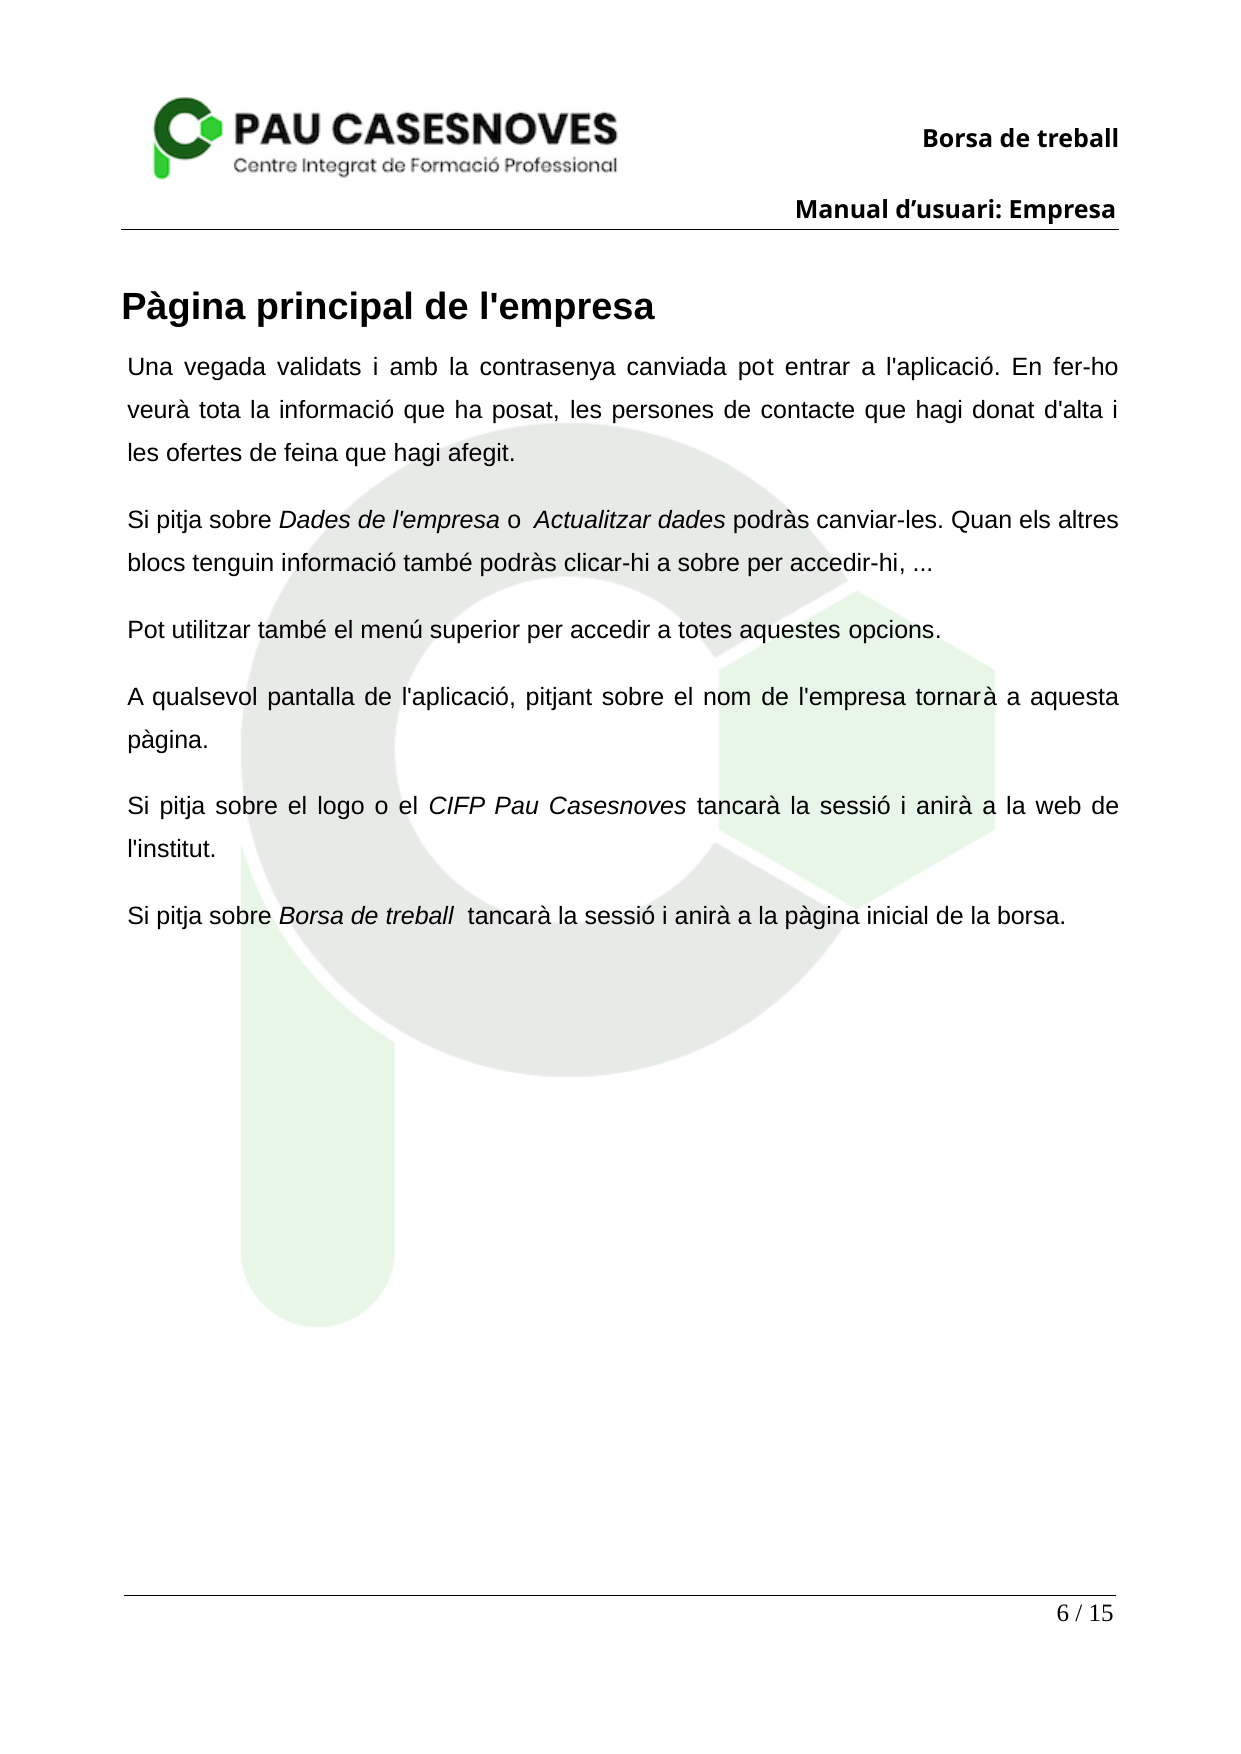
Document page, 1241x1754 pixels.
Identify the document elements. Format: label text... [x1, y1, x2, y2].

picture [139, 85, 632, 195]
picture [252, 476, 988, 505]
text Pot utilitzar també el menú superior per accedir a totes aquestes opcions. [127, 615, 1119, 643]
text A qualsevol pantalla de l'aplicació, pitjant sobre el nom de l'empresa tornarà a aquesta pàgina. [127, 681, 1119, 753]
picture [252, 643, 988, 681]
picture [252, 577, 988, 615]
text Si pitja sobre el logo o el CIFP Pau Casesnoves tancarà la sessió i anirà a la web de l'institut. [127, 791, 1119, 863]
text Si pitja sobre Dades de l'empresa o Actualitzar dades podràs canviar-les. Quan els altres blocs tenguin informació també podràs clicar-hi a sobre per accedir-hi, ... [127, 505, 1119, 577]
text Si pitja sobre Borsa de treball tancarà la sessió i anirà a la pàgina inicial de la borsa. [127, 901, 1119, 930]
picture [252, 863, 988, 901]
picture [252, 753, 988, 791]
text Una vegada validats i amb la contrasenya canviada pot entrar a l'aplicació. En fer-ho veurà tota la informació que ha posat, les persones de contacte que hagi donat d'alta i les ofertes de feina que hagi afegit. [127, 352, 1119, 467]
picture [252, 930, 988, 1277]
subtitle Pàgina principal de l'empresa [121, 284, 1119, 328]
